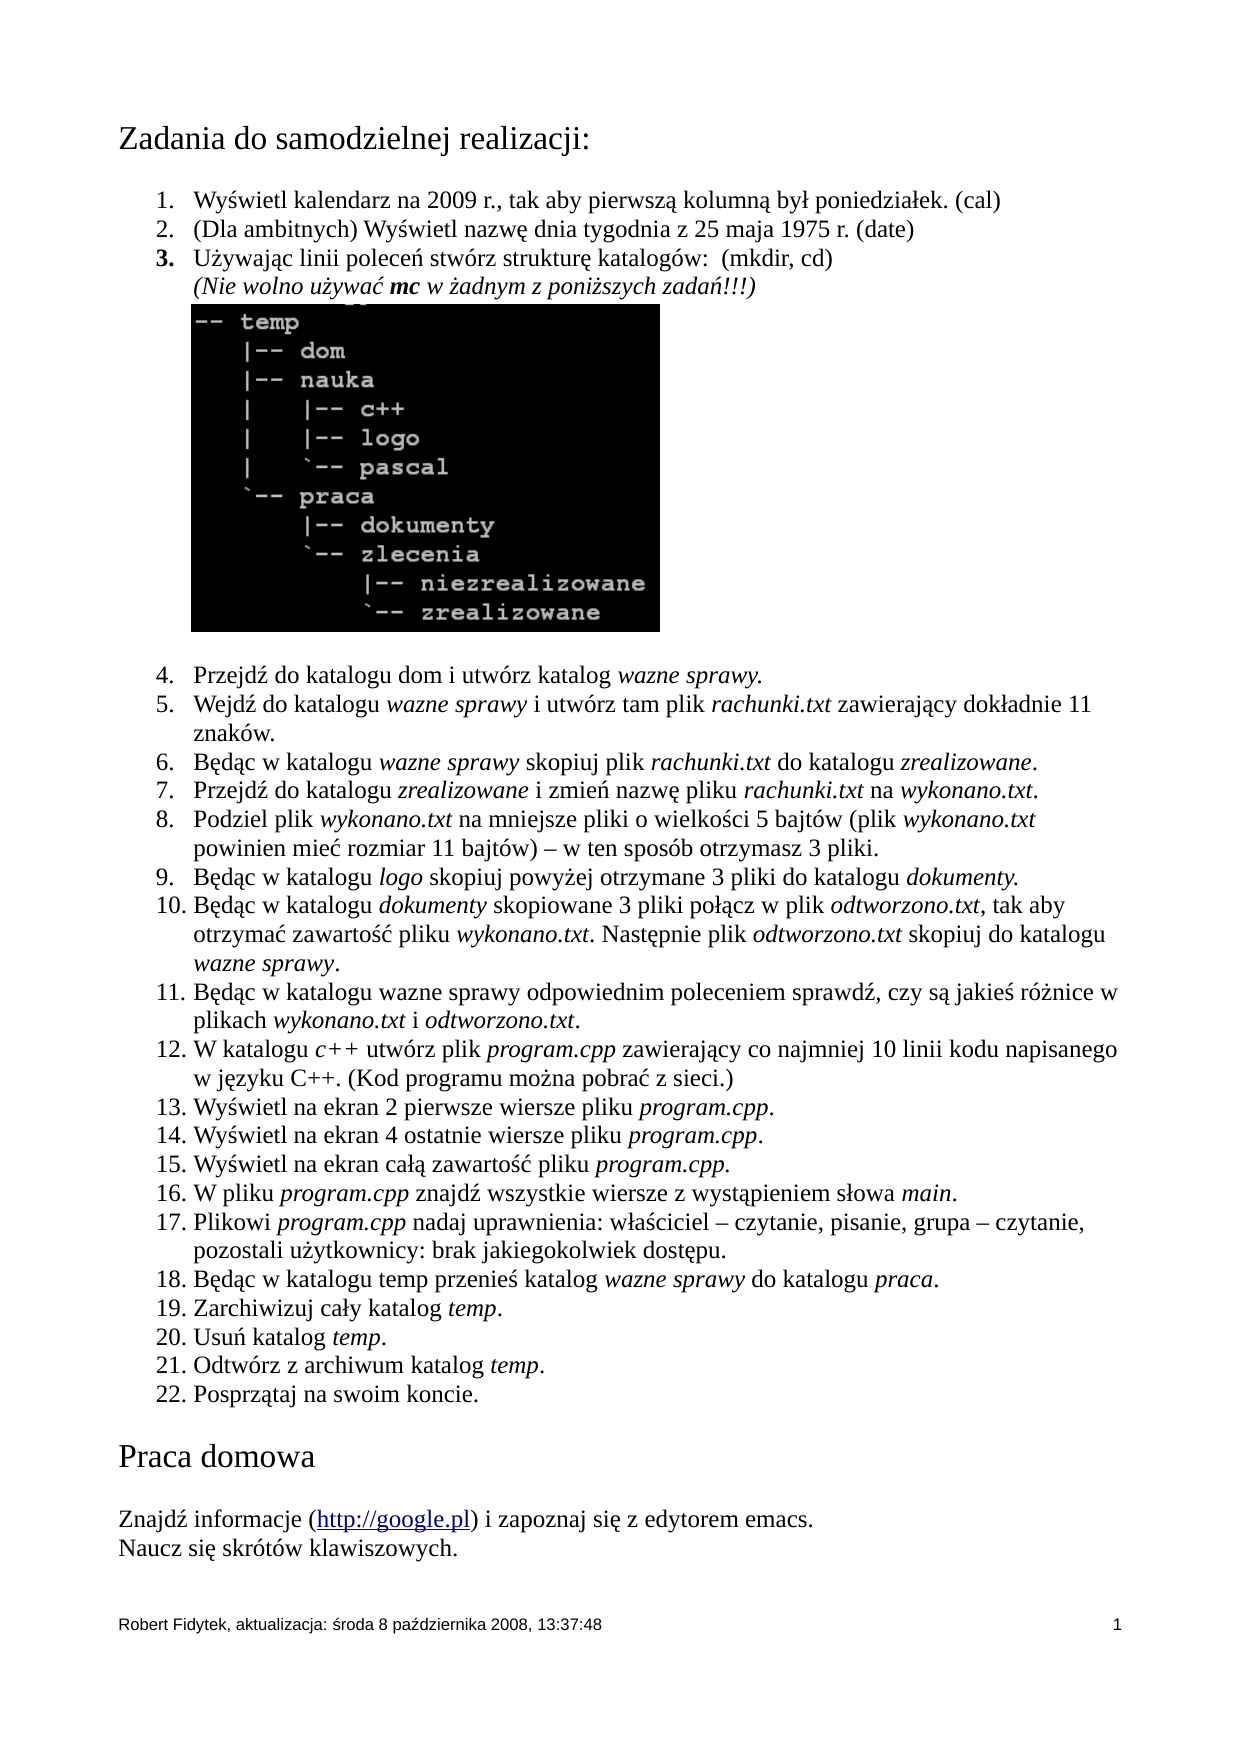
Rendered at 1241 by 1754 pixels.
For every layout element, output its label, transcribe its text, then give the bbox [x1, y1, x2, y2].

list Usuń katalog temp. [156, 1322, 1122, 1351]
list Wyświetl kalendarz na 2009 r., tak aby pierwszą kolumną był poniedziałek. (cal) [156, 185, 1122, 214]
list Będąc w katalogu temp przenieś katalog wazne sprawy do katalogu praca. [156, 1264, 1122, 1293]
list Plikowi program.cpp nadaj uprawnienia: właściciel – czytanie, pisanie, grupa – czytanie, pozostali użytkownicy: brak jakiegokolwiek dostępu. [156, 1207, 1122, 1264]
text Zadania do samodzielnej realizacji: [118, 118, 1122, 156]
text Znajdź informacje (http://google.pl) i zapoznaj się z edytorem emacs. Naucz się skrótów klawiszowych. [118, 1504, 1122, 1561]
list W katalogu c++ utwórz plik program.cpp zawierający co najmniej 10 linii kodu napisanego w języku C++. (Kod programu można pobrać z sieci.) [156, 1034, 1122, 1092]
list Przejdź do katalogu zrealizowane i zmień nazwę pliku rachunki.txt na wykonano.txt. [156, 776, 1122, 804]
list Wyświetl na ekran 4 ostatnie wiersze pliku program.cpp. [156, 1121, 1122, 1149]
list Wyświetl na ekran całą zawartość pliku program.cpp. [156, 1149, 1122, 1178]
list Wyświetl na ekran 2 pierwsze wiersze pliku program.cpp. [156, 1092, 1122, 1121]
text Praca domowa [118, 1437, 1122, 1475]
list Używając linii poleceń stwórz strukturę katalogów: (mkdir, cd) (Nie wolno używać mc w żadnym z poniższych zadań!!!) [156, 243, 1122, 300]
list Będąc w katalogu dokumenty skopiowane 3 pliki połącz w plik odtworzono.txt, tak aby otrzymać zawartość pliku wykonano.txt. Następnie plik odtworzono.txt skopiuj do katalogu wazne sprawy. [156, 891, 1122, 977]
list Odtwórz z archiwum katalog temp. [156, 1351, 1122, 1379]
list Przejdź do katalogu dom i utwórz katalog wazne sprawy. [156, 661, 1122, 689]
list Wejdź do katalogu wazne sprawy i utwórz tam plik rachunki.txt zawierający dokładnie 11 znaków. [156, 689, 1122, 747]
list Będąc w katalogu wazne sprawy skopiuj plik rachunki.txt do katalogu zrealizowane. [156, 747, 1122, 776]
list (Dla ambitnych) Wyświetl nazwę dnia tygodnia z 25 maja 1975 r. (date) [156, 214, 1122, 243]
list W pliku program.cpp znajdź wszystkie wiersze z wystąpieniem słowa main. [156, 1178, 1122, 1207]
list Podziel plik wykonano.txt na mniejsze pliki o wielkości 5 bajtów (plik wykonano.txt powinien mieć rozmiar 11 bajtów) – w ten sposób otrzymasz 3 pliki. [156, 804, 1122, 862]
list Zarchiwizuj cały katalog temp. [156, 1293, 1122, 1322]
list Będąc w katalogu wazne sprawy odpowiednim poleceniem sprawdź, czy są jakieś różnice w plikach wykonano.txt i odtworzono.txt. [156, 977, 1122, 1034]
list Posprzątaj na swoim koncie. [156, 1379, 1122, 1408]
list Będąc w katalogu logo skopiuj powyżej otrzymane 3 pliki do katalogu dokumenty. [156, 862, 1122, 891]
